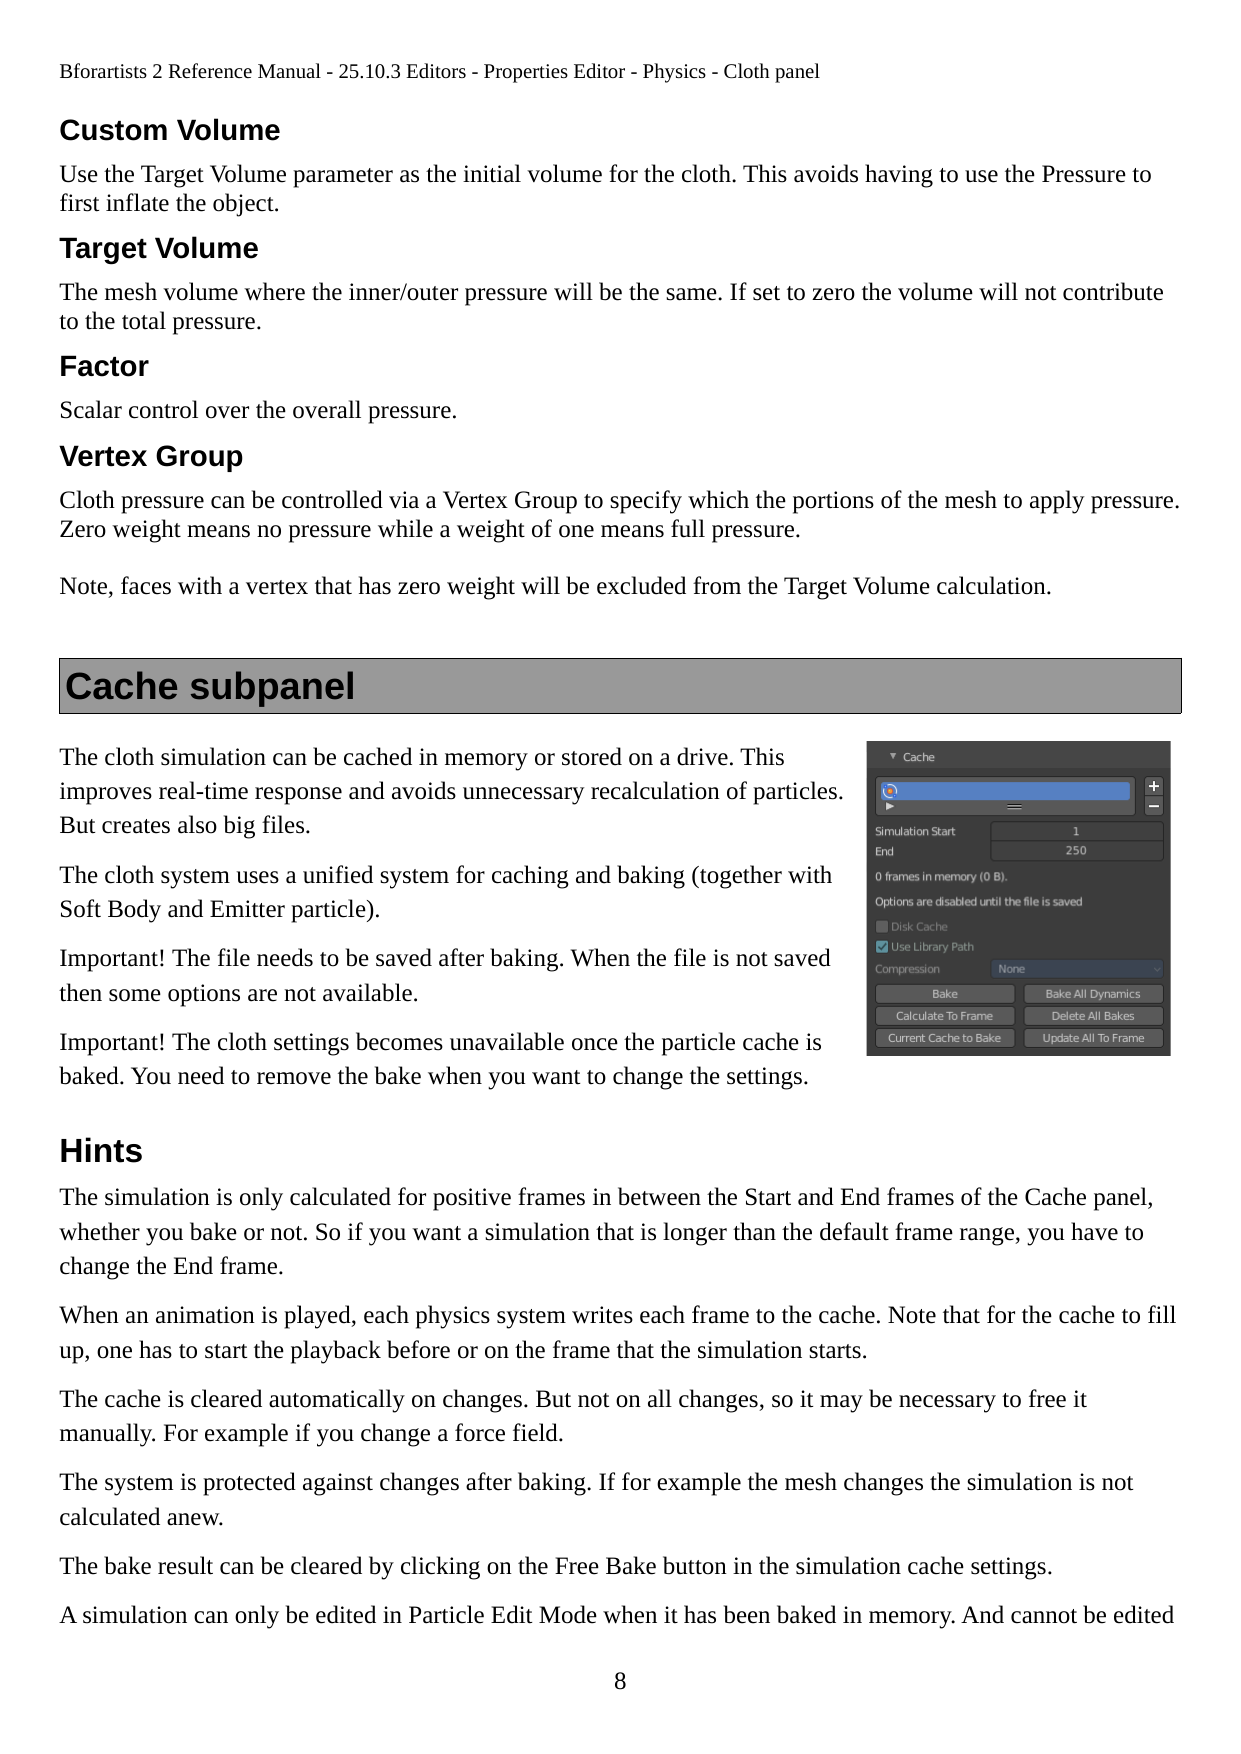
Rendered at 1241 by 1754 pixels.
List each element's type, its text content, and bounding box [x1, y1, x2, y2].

table_header Cache subpanel [60, 659, 1181, 713]
subtitle Target Volume [59, 231, 1181, 265]
picture [866, 741, 1171, 1056]
subtitle Hints [59, 1131, 1181, 1170]
text The cache is cleared automatically on changes. But not on all changes, so it may be necessary to free it manually. For example if you change a force field. [59, 1384, 1181, 1447]
text A simulation can only be edited in Particle Edit Mode when it has been baked in memory. And cannot be edited [59, 1600, 1181, 1629]
text Scalar control over the overall pressure. [59, 396, 1181, 424]
text The system is protected against changes after baking. If for example the mesh changes the simulation is not calculated anew. [59, 1467, 1181, 1531]
text Important! The cloth settings becomes unavailable once the particle cache is baked. You need to remove the bake when you want to change the settings. [59, 1027, 1181, 1090]
subtitle Custom Volume [59, 113, 1181, 146]
text Cloth pressure can be controlled via a Vertex Group to specify which the portions of the mesh to apply pressure. Zero weight means no pressure while a weight of one means full pressure. [59, 485, 1181, 543]
subtitle Factor [59, 349, 1181, 383]
subtitle Vertex Group [59, 439, 1181, 473]
text The bake result can be cleared by clicking on the Free Bake button in the simulation cache settings. [59, 1551, 1181, 1580]
text The simulation is only calculated for positive frames in between the Start and End frames of the Cache panel, whether you bake or not. So if you want a simulation that is longer than the default frame range, you have to change the End frame. [59, 1182, 1181, 1280]
text The mesh volume where the inner/outer pressure will be the same. If set to zero the volume will not contribute to the total pressure. [59, 277, 1181, 335]
text Note, faces with a vertex that has zero weight will be excluded from the Target Volume calculation. [59, 571, 1181, 600]
text Important! The file needs to be saved after baking. When the file is not saved then some options are not available. [59, 943, 866, 1006]
text The cloth system uses a unified system for caching and baking (together with Soft Body and Emitter particle). [59, 860, 866, 923]
text Use the Target Volume parameter as the initial volume for the cloth. This avoids having to use the Pressure to first inflate the object. [59, 159, 1181, 216]
text When an animation is played, each physics system writes each frame to the cache. Note that for the cache to fill up, one has to start the playback before or on the frame that the simulation starts. [59, 1300, 1181, 1363]
text The cloth simulation can be cached in memory or stored on a drive. This improves real-time response and avoids unnecessary recalculation of particles. But creates also big files. [59, 742, 866, 839]
